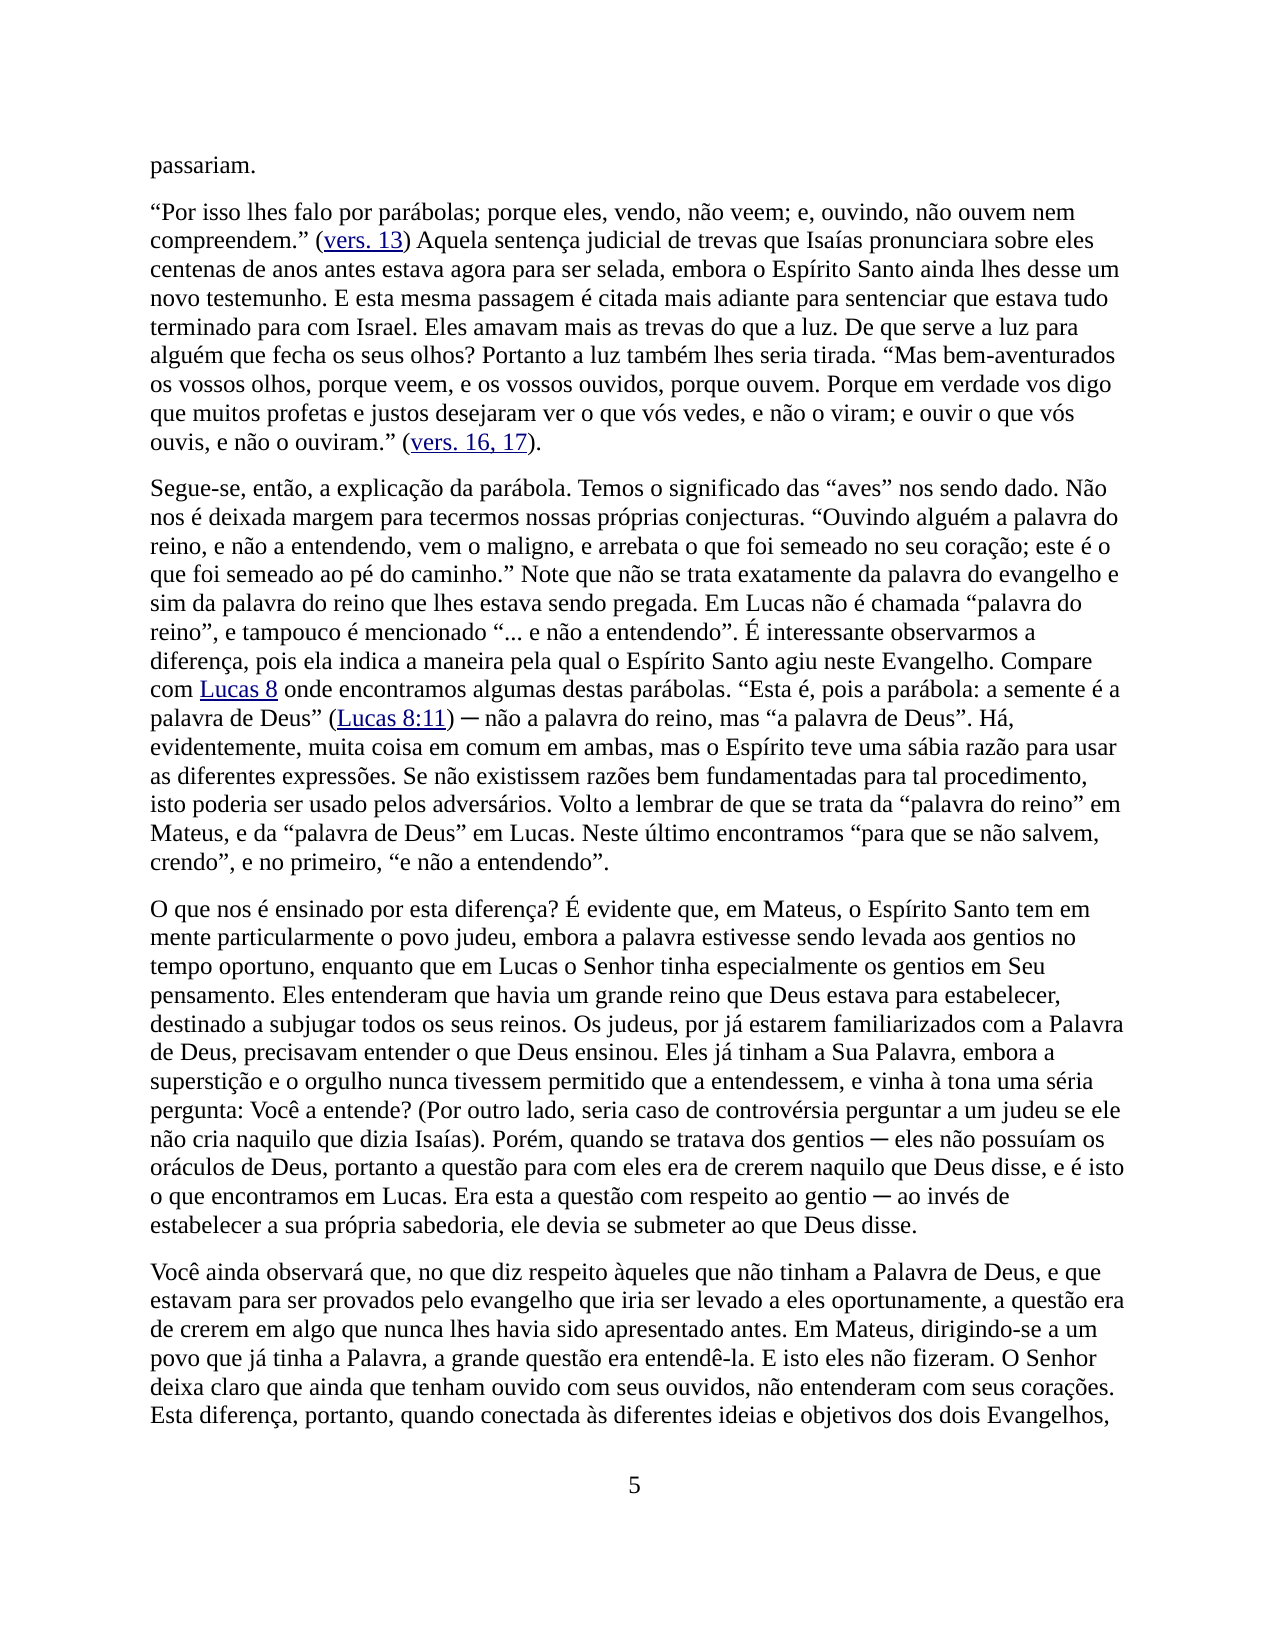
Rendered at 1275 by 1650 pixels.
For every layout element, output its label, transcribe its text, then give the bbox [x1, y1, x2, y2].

text “Por isso lhes falo por parábolas; porque eles, vendo, não veem; e, ouvindo, não ouvem nem compreendem.” (vers. 13) Aquela sentença judicial de trevas que Isaías pronunciara sobre eles centenas de anos antes estava agora para ser selada, embora o Espírito Santo ainda lhes desse um novo testemunho. E esta mesma passagem é citada mais adiante para sentenciar que estava tudo terminado para com Israel. Eles amavam mais as trevas do que a luz. De que serve a luz para alguém que fecha os seus olhos? Portanto a luz também lhes seria tirada. “Mas bem-aventurados os vossos olhos, porque veem, e os vossos ouvidos, porque ouvem. Porque em verdade vos digo que muitos profetas e justos desejaram ver o que vós vedes, e não o viram; e ouvir o que vós ouvis, e não o ouviram.” (vers. 16, 17). [150, 197, 1125, 455]
text O que nos é ensinado por esta diferença? É evidente que, em Mateus, o Espírito Santo tem em mente particularmente o povo judeu, embora a palavra estivesse sendo levada aos gentios no tempo oportuno, enquanto que em Lucas o Senhor tinha especialmente os gentios em Seu pensamento. Eles entenderam que havia um grande reino que Deus estava para estabelecer, destinado a subjugar todos os seus reinos. Os judeus, por já estarem familiarizados com a Palavra de Deus, precisavam entender o que Deus ensinou. Eles já tinham a Sua Palavra, embora a superstição e o orgulho nunca tivessem permitido que a entendessem, e vinha à tona uma séria pergunta: Você a entende? (Por outro lado, seria caso de controvérsia perguntar a um judeu se ele não cria naquilo que dizia Isaías). Porém, quando se tratava dos gentios ─ eles não possuíam os oráculos de Deus, portanto a questão para com eles era de crerem naquilo que Deus disse, e é isto o que encontramos em Lucas. Era esta a questão com respeito ao gentio ─ ao invés de estabelecer a sua própria sabedoria, ele devia se submeter ao que Deus disse. [150, 894, 1125, 1239]
text Você ainda observará que, no que diz respeito àqueles que não tinham a Palavra de Deus, e que estavam para ser provados pelo evangelho que iria ser levado a eles oportunamente, a questão era de crerem em algo que nunca lhes havia sido apresentado antes. Em Mateus, dirigindo-se a um povo que já tinha a Palavra, a grande questão era entendê-la. E isto eles não fizeram. O Senhor deixa claro que ainda que tenham ouvido com seus ouvidos, não entenderam com seus corações. Esta diferença, portanto, quando conectada às diferentes ideias e objetivos dos dois Evangelhos, [150, 1257, 1125, 1429]
text passariam. [150, 150, 1125, 179]
text Segue-se, então, a explicação da parábola. Temos o significado das “aves” nos sendo dado. Não nos é deixada margem para tecermos nossas próprias conjecturas. “Ouvindo alguém a palavra do reino, e não a entendendo, vem o maligno, e arrebata o que foi semeado no seu coração; este é o que foi semeado ao pé do caminho.” Note que não se trata exatamente da palavra do evangelho e sim da palavra do reino que lhes estava sendo pregada. Em Lucas não é chamada “palavra do reino”, e tampouco é mencionado “... e não a entendendo”. É interessante observarmos a diferença, pois ela indica a maneira pela qual o Espírito Santo agiu neste Evangelho. Compare com Lucas 8 onde encontramos algumas destas parábolas. “Esta é, pois a parábola: a semente é a palavra de Deus” (Lucas 8:11) ─ não a palavra do reino, mas “a palavra de Deus”. Há, evidentemente, muita coisa em comum em ambas, mas o Espírito teve uma sábia razão para usar as diferentes expressões. Se não existissem razões bem fundamentadas para tal procedimento, isto poderia ser usado pelos adversários. Volto a lembrar de que se trata da “palavra do reino” em Mateus, e da “palavra de Deus” em Lucas. Neste último encontramos “para que se não salvem, crendo”, e no primeiro, “e não a entendendo”. [150, 473, 1125, 876]
